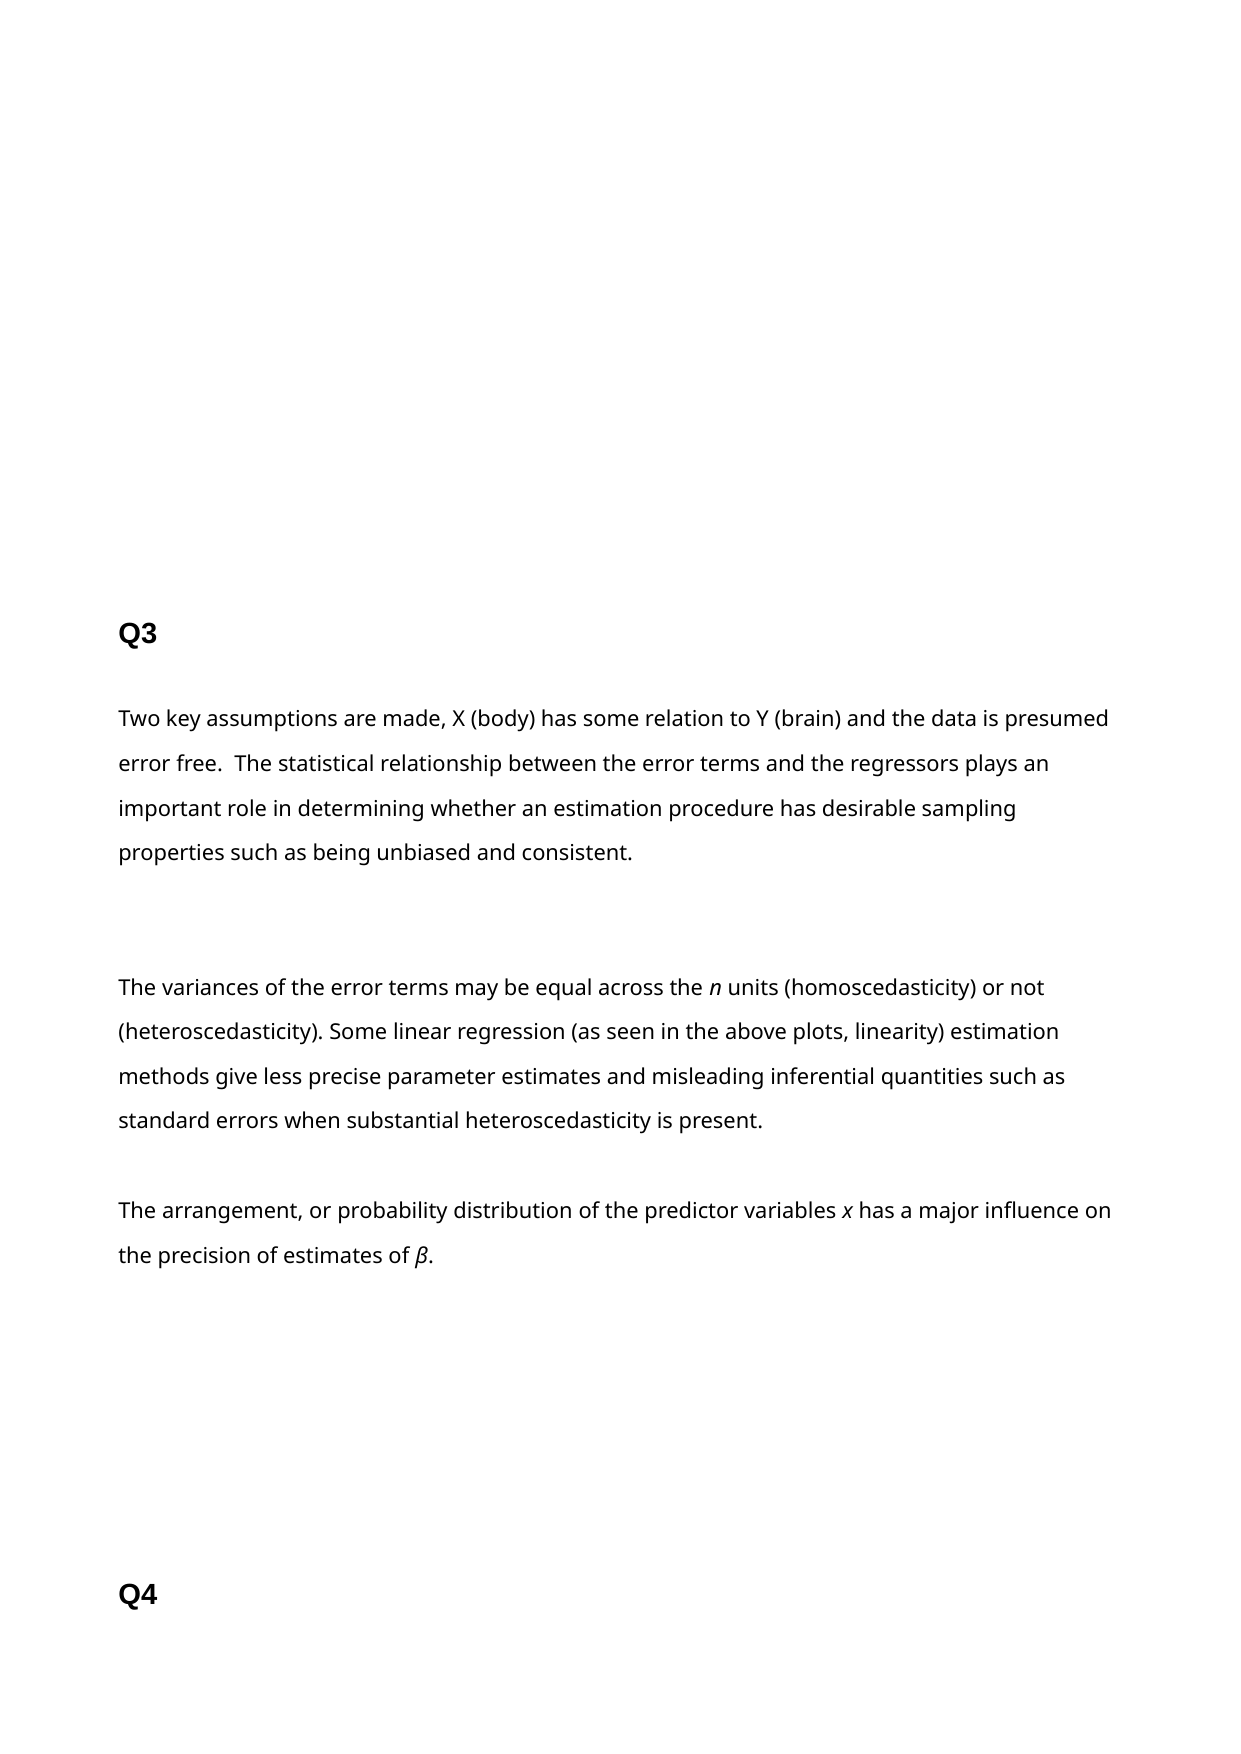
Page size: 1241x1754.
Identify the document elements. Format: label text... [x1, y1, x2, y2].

subtitle Q4 [118, 1577, 1122, 1611]
text The variances of the error terms may be equal across the n units (homoscedasticity) or not (heteroscedasticity). Some linear regression (as seen in the above plots, linearity) estimation methods give less precise parameter estimates and misleading inferential quantities such as standard errors when substantial heteroscedasticity is present. [118, 971, 1122, 1135]
text Two key assumptions are made, X (body) has some relation to Y (brain) and the data is presumed error free. The statistical relationship between the error terms and the regressors plays an important role in determining whether an estimation procedure has desirable sampling properties such as being unbiased and consistent. [118, 703, 1122, 867]
text The arrangement, or probability distribution of the predictor variables x has a major influence on the precision of estimates of β. [118, 1195, 1122, 1269]
subtitle Q3 [118, 616, 1122, 649]
